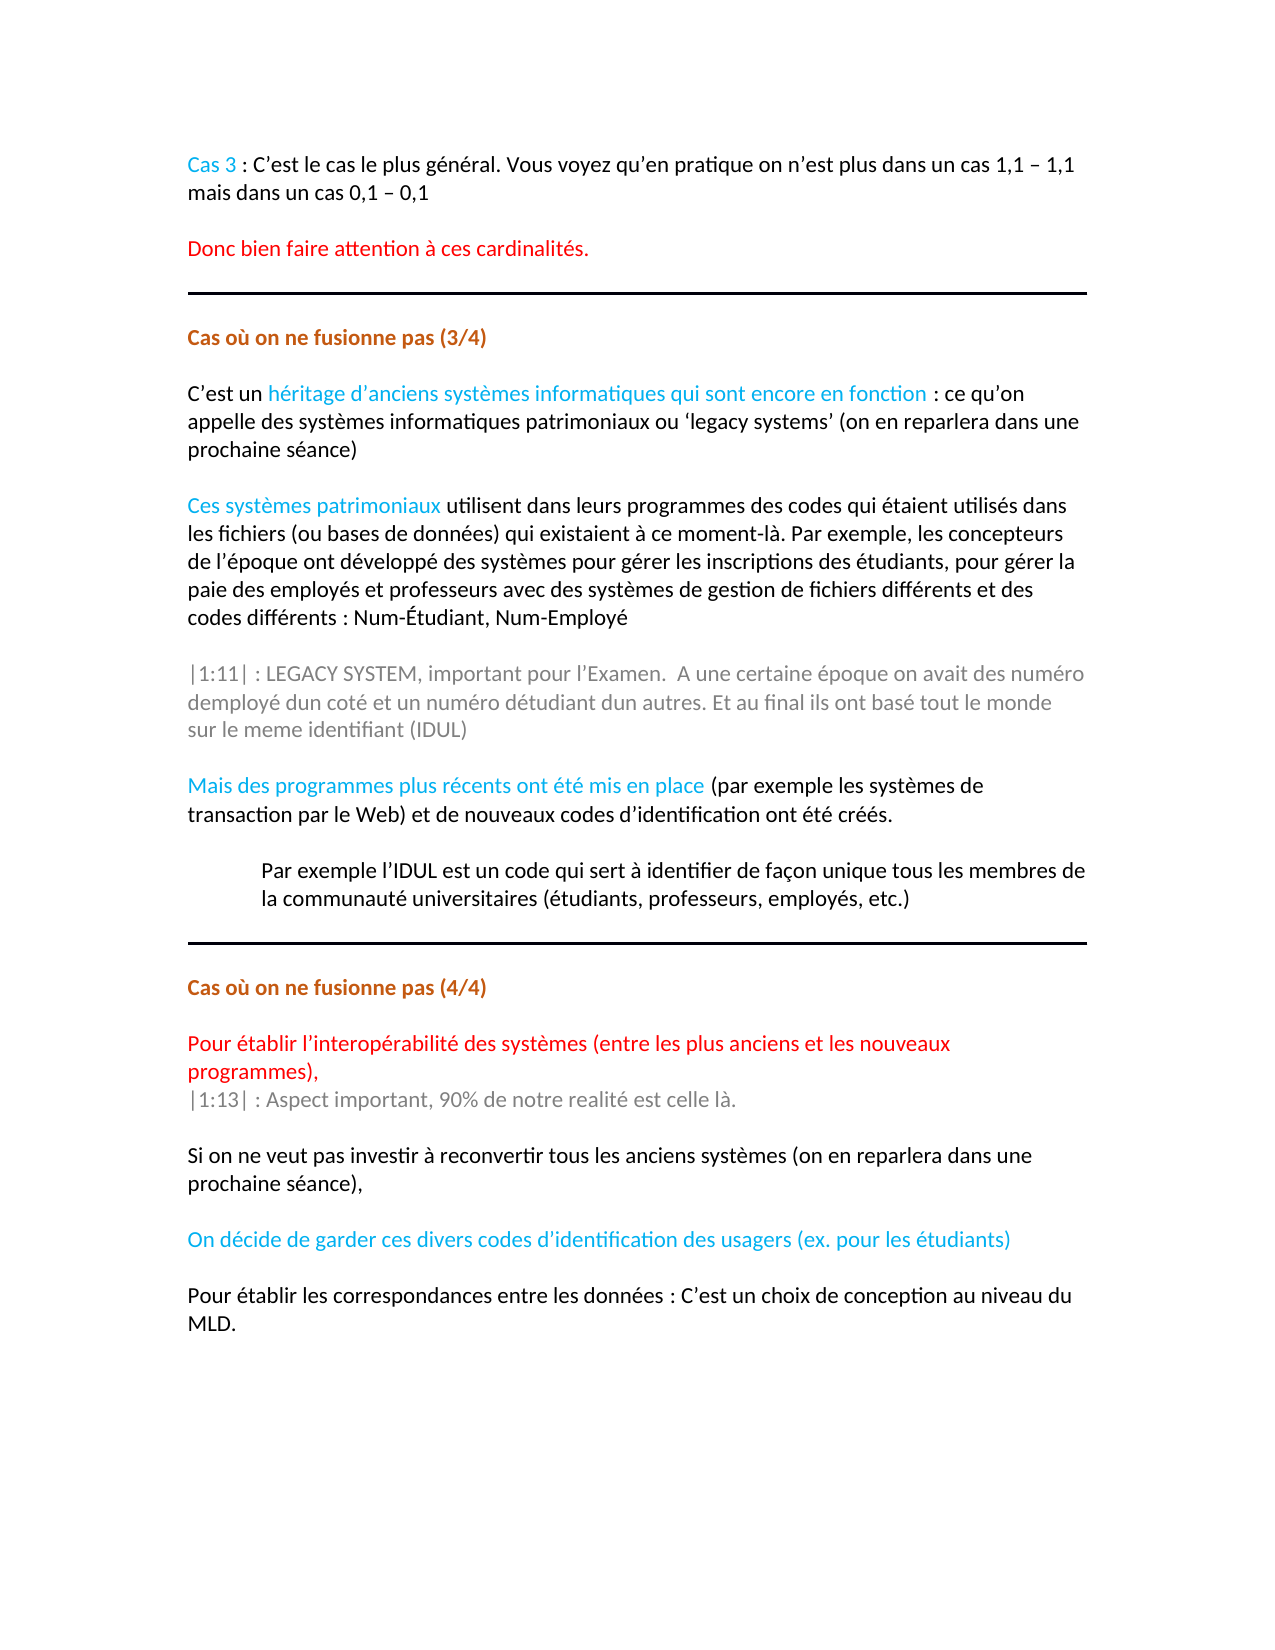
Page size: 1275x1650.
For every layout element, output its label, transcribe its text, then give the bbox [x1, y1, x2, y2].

text Mais des programmes plus récents ont été mis en place (par exemple les systèmes de transaction par le Web) et de nouveaux codes d’identification ont été créés. [187, 772, 1087, 828]
text Cas où on ne fusionne pas (4/4) [187, 973, 1087, 1001]
text Cas où on ne fusionne pas (3/4) [187, 323, 1087, 351]
text Ces systèmes patrimoniaux utilisent dans leurs programmes des codes qui étaient utilisés dans les fichiers (ou bases de données) qui existaient à ce moment-là. Par exemple, les concepteurs de l’époque ont développé des systèmes pour gérer les inscriptions des étudiants, pour gérer la paie des employés et professeurs avec des systèmes de gestion de fichiers différents et des codes différents : Num-Étudiant, Num-Employé [187, 491, 1087, 632]
text Par exemple l’IDUL est un code qui sert à identifier de façon unique tous les membres de la communauté universitaires (étudiants, professeurs, employés, etc.) [261, 856, 1087, 912]
text |1:13| : Aspect important, 90% de notre realité est celle là. [187, 1085, 1087, 1113]
text Pour établir l’interopérabilité des systèmes (entre les plus anciens et les nouveaux programmes), [187, 1029, 1087, 1085]
text Pour établir les correspondances entre les données : C’est un choix de conception au niveau du MLD. [187, 1281, 1087, 1337]
text On décide de garder ces divers codes d’identification des usagers (ex. pour les étudiants) [187, 1225, 1087, 1253]
text Cas 3 : C’est le cas le plus général. Vous voyez qu’en pratique on n’est plus dans un cas 1,1 – 1,1 mais dans un cas 0,1 – 0,1 [187, 150, 1087, 206]
text |1:11| : LEGACY SYSTEM, important pour l’Examen. A une certaine époque on avait des numéro demployé dun coté et un numéro détudiant dun autres. Et au final ils ont basé tout le monde sur le meme identifiant (IDUL) [187, 659, 1087, 744]
text Si on ne veut pas investir à reconvertir tous les anciens systèmes (on en reparlera dans une prochaine séance), [187, 1141, 1087, 1197]
text C’est un héritage d’anciens systèmes informatiques qui sont encore en fonction : ce qu’on appelle des systèmes informatiques patrimoniaux ou ‘legacy systems’ (on en reparlera dans une prochaine séance) [187, 379, 1087, 463]
text Donc bien faire attention à ces cardinalités. [187, 234, 1087, 262]
